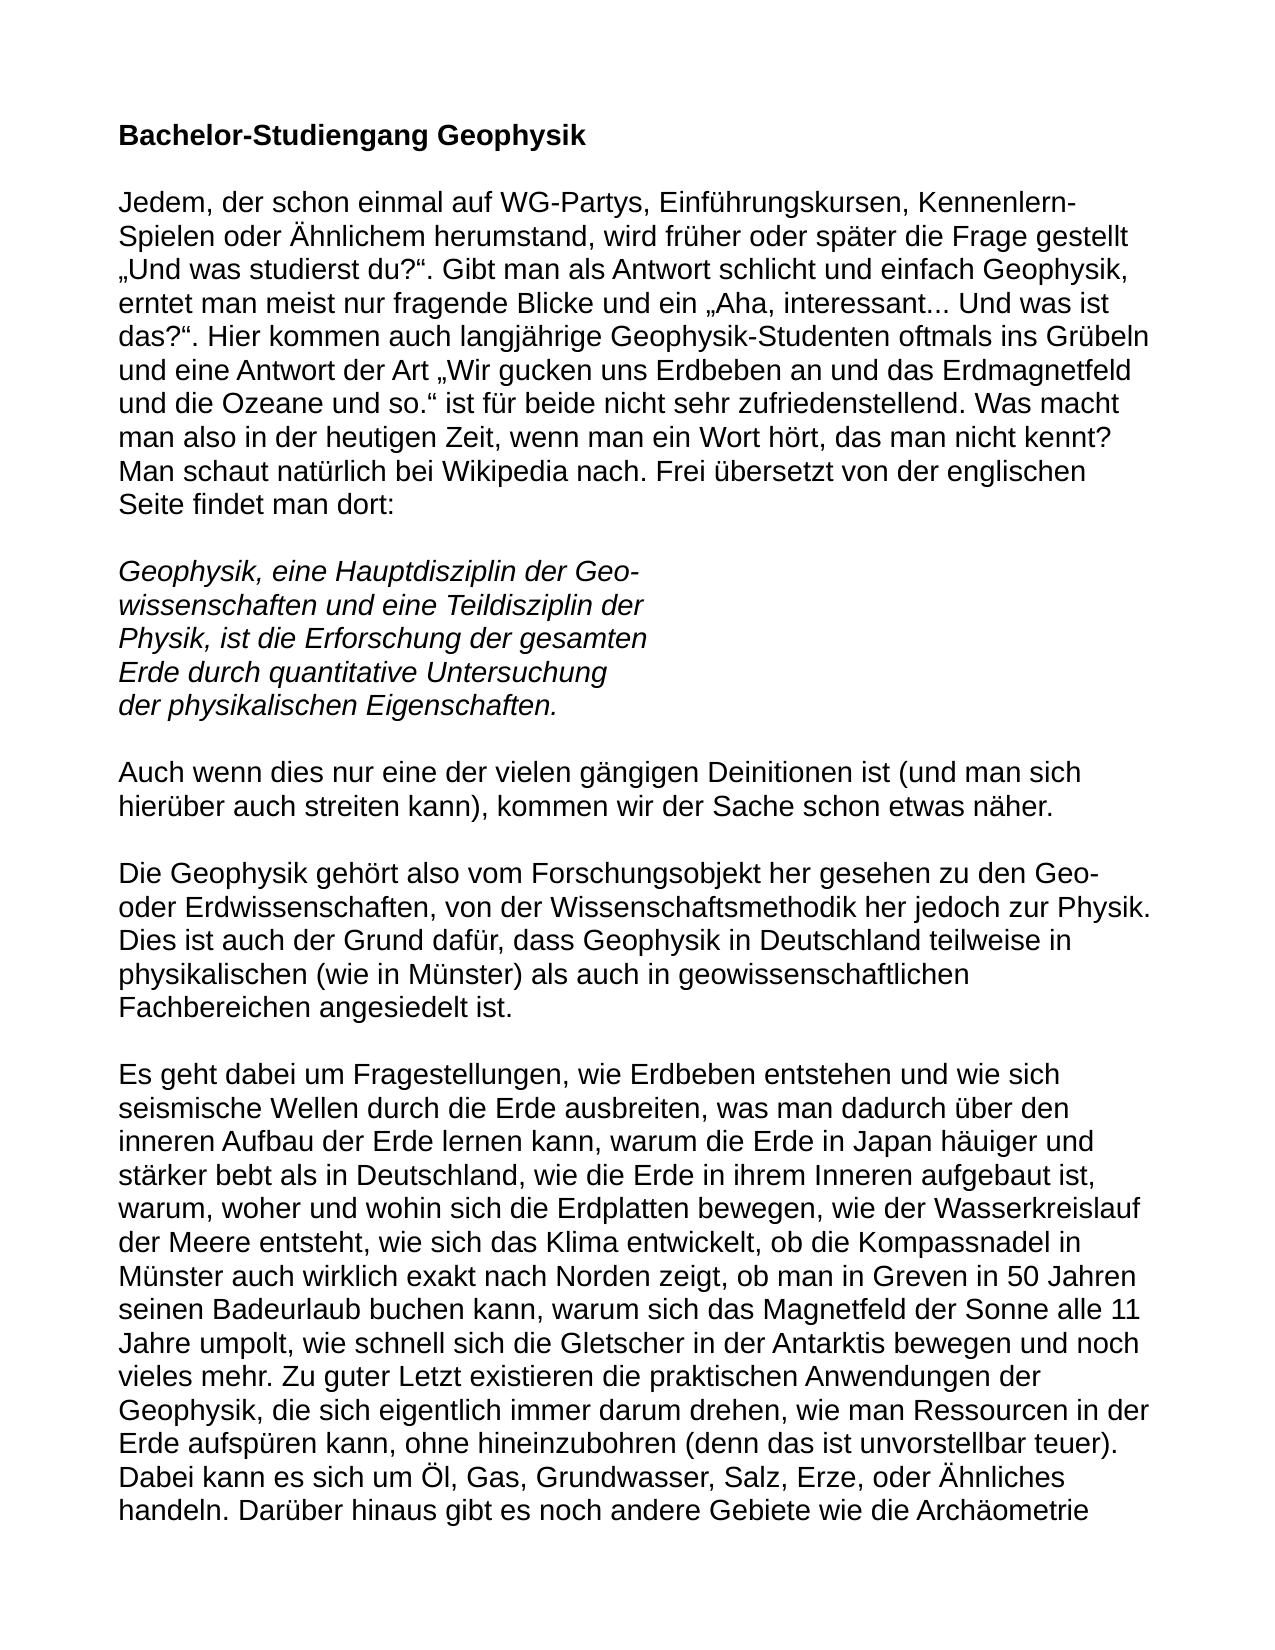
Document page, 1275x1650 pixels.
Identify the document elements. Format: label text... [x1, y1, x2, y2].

text Es geht dabei um Fragestellungen, wie Erdbeben entstehen und wie sich seismische Wellen durch die Erde ausbreiten, was man dadurch über den inneren Aufbau der Erde lernen kann, warum die Erde in Japan häuiger und stärker bebt als in Deutschland, wie die Erde in ihrem Inneren aufgebaut ist, warum, woher und wohin sich die Erdplatten bewegen, wie der Wasserkreislauf der Meere entsteht, wie sich das Klima entwickelt, ob die Kompassnadel in Münster auch wirklich exakt nach Norden zeigt, ob man in Greven in 50 Jahren seinen Badeurlaub buchen kann, warum sich das Magnetfeld der Sonne alle 11 Jahre umpolt, wie schnell sich die Gletscher in der Antarktis bewegen und noch vieles mehr. Zu guter Letzt existieren die praktischen Anwendungen der Geophysik, die sich eigentlich immer darum drehen, wie man Ressourcen in der Erde aufspüren kann, ohne hineinzubohren (denn das ist unvorstellbar teuer). Dabei kann es sich um Öl, Gas, Grundwasser, Salz, Erze, oder Ähnliches handeln. Darüber hinaus gibt es noch andere Gebiete wie die Archäometrie [118, 1057, 1157, 1527]
text Physik, ist die Erforschung der gesamten [118, 621, 1157, 655]
text Dies ist auch der Grund dafür, dass Geophysik in Deutschland teilweise in physikalischen (wie in Münster) als auch in geowissenschaftlichen Fachbereichen angesiedelt ist. [118, 923, 1157, 1024]
text Geophysik, eine Hauptdisziplin der Geo- [118, 554, 1157, 588]
text der physikalischen Eigenschaften. [118, 688, 1157, 722]
text Die Geophysik gehört also vom Forschungsobjekt her gesehen zu den Geo- oder Erdwissenschaften, von der Wissenschaftsmethodik her jedoch zur Physik. [118, 856, 1157, 923]
text Jedem, der schon einmal auf WG-Partys, Einführungskursen, Kennenlern-Spielen oder Ähnlichem herumstand, wird früher oder später die Frage gestellt „Und was studierst du?“. Gibt man als Antwort schlicht und einfach Geophysik, erntet man meist nur fragende Blicke und ein „Aha, interessant... Und was ist das?“. Hier kommen auch langjährige Geophysik-Studenten oftmals ins Grübeln und eine Antwort der Art „Wir gucken uns Erdbeben an und das Erdmagnetfeld und die Ozeane und so.“ ist für beide nicht sehr zufriedenstellend. Was macht man also in der heutigen Zeit, wenn man ein Wort hört, das man nicht kennt? Man schaut natürlich bei Wikipedia nach. Frei übersetzt von der englischen Seite findet man dort: [118, 185, 1157, 521]
text Bachelor-Studiengang Geophysik [118, 118, 1157, 152]
text Erde durch quantitative Untersuchung [118, 655, 1157, 688]
text wissenschaften und eine Teildisziplin der [118, 588, 1157, 621]
text Auch wenn dies nur eine der vielen gängigen Deinitionen ist (und man sich hierüber auch streiten kann), kommen wir der Sache schon etwas näher. [118, 755, 1157, 822]
